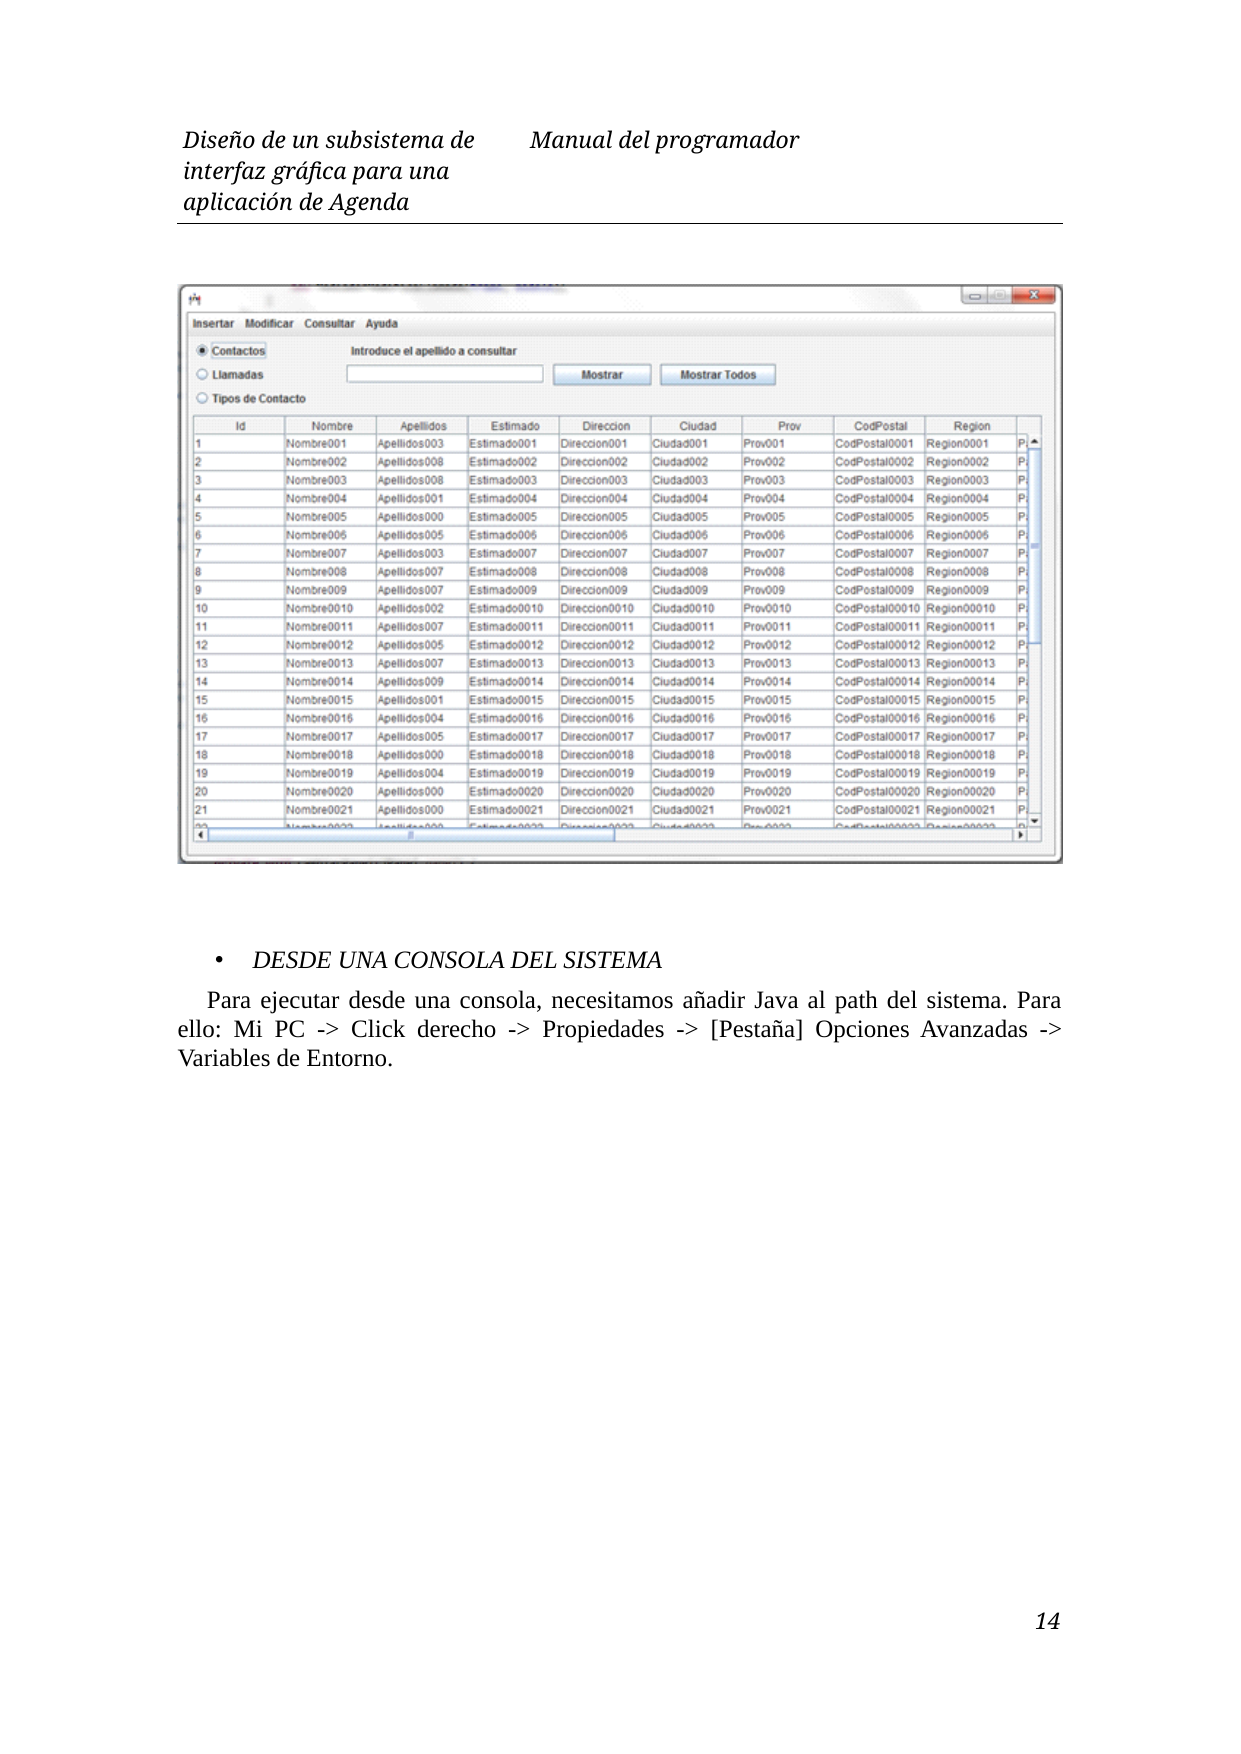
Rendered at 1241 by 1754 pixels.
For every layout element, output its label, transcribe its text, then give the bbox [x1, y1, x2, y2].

text Para ejecutar desde una consola, necesitamos añadir Java al path del sistema. Para ello: Mi PC -> Click derecho -> Propiedades -> [Pestaña] Opciones Avanzadas -> Variables de Entorno. [177, 985, 1063, 1071]
list DESDE UNA CONSOLA DEL SISTEMA [215, 945, 1063, 973]
